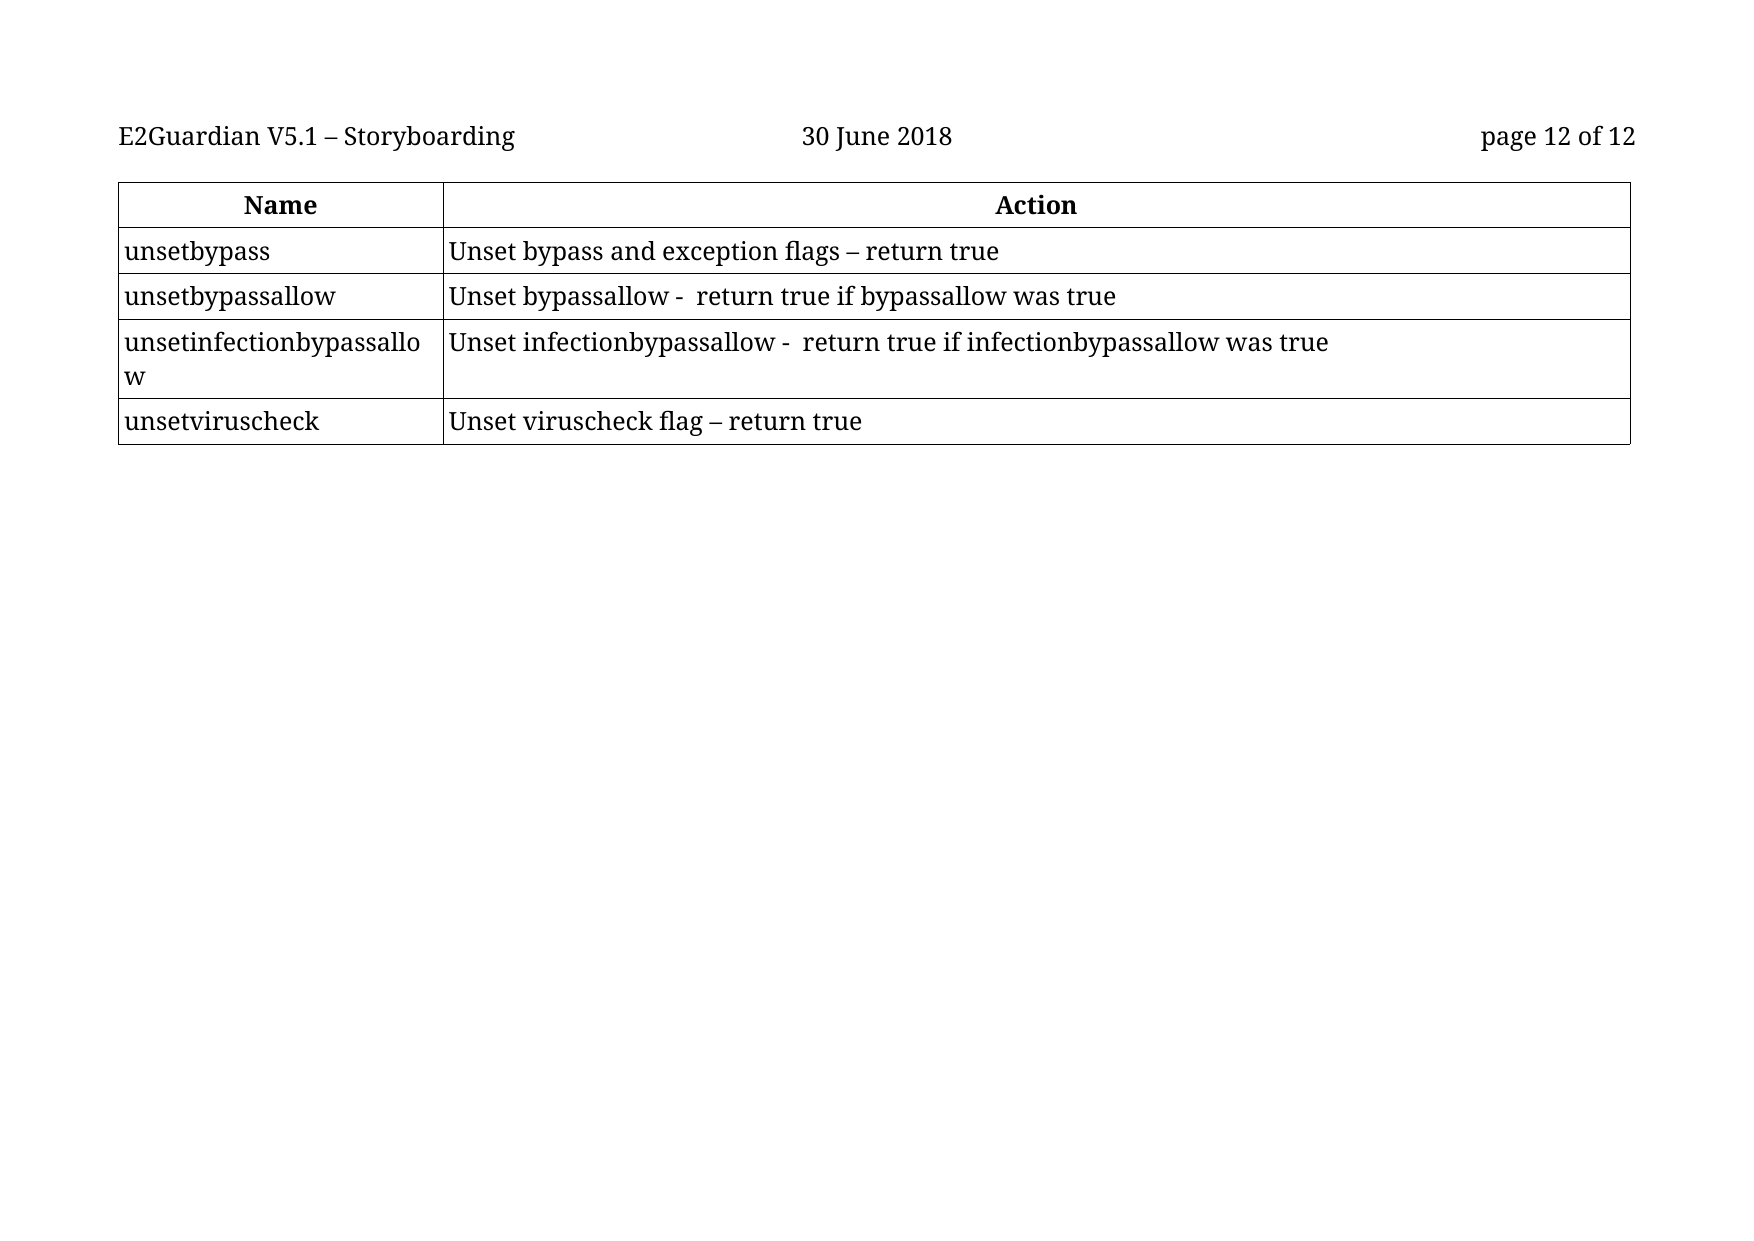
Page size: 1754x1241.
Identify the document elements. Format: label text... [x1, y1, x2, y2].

table_cell unsetviruscheck [119, 399, 443, 444]
table_cell Unset infectionbypassallow - return true if infectionbypassallow was true [444, 320, 1630, 398]
table_cell unsetbypassallow [119, 274, 443, 318]
table_cell Unset bypassallow - return true if bypassallow was true [444, 274, 1630, 318]
table_cell unsetinfectionbypassallow [119, 320, 443, 398]
table_cell Unset viruscheck flag – return true [444, 399, 1630, 444]
table_header Action [444, 183, 1630, 227]
table_cell unsetbypass [119, 228, 443, 273]
table_cell Unset bypass and exception flags – return true [444, 228, 1630, 273]
table_header Name [119, 183, 443, 227]
